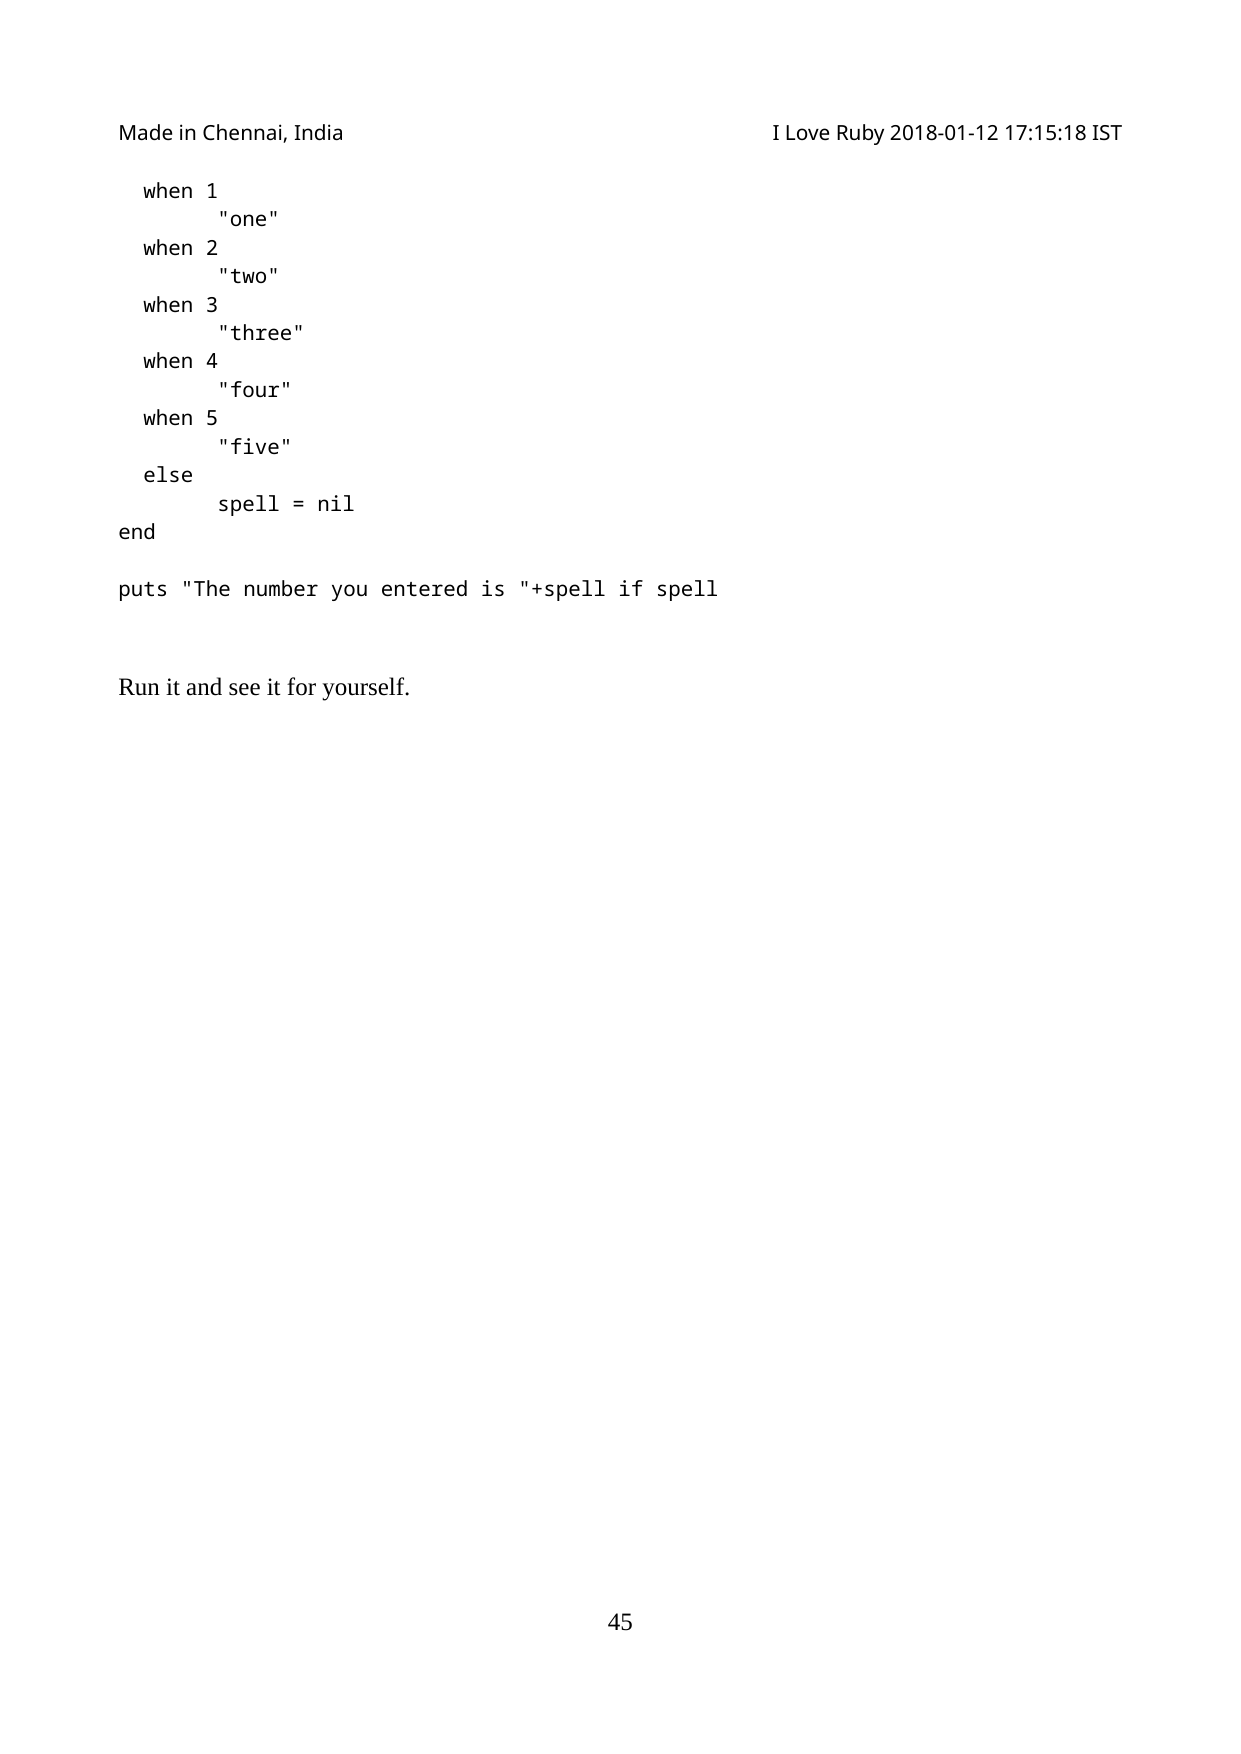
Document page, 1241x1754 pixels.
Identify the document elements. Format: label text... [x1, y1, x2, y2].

text when 4 [118, 347, 1122, 375]
text else [118, 460, 1122, 489]
text end [118, 517, 1122, 546]
text when 2 [118, 233, 1122, 261]
text puts "The number you entered is "+spell if spell [118, 574, 1122, 603]
text when 5 [118, 403, 1122, 432]
text "four" [118, 375, 1122, 403]
text Run it and see it for yourself. [118, 672, 1122, 701]
text "three" [118, 318, 1122, 347]
text "five" [118, 432, 1122, 460]
text "one" [118, 204, 1122, 233]
text "two" [118, 261, 1122, 290]
text when 3 [118, 290, 1122, 318]
text spell = nil [118, 489, 1122, 517]
text when 1 [118, 176, 1122, 204]
